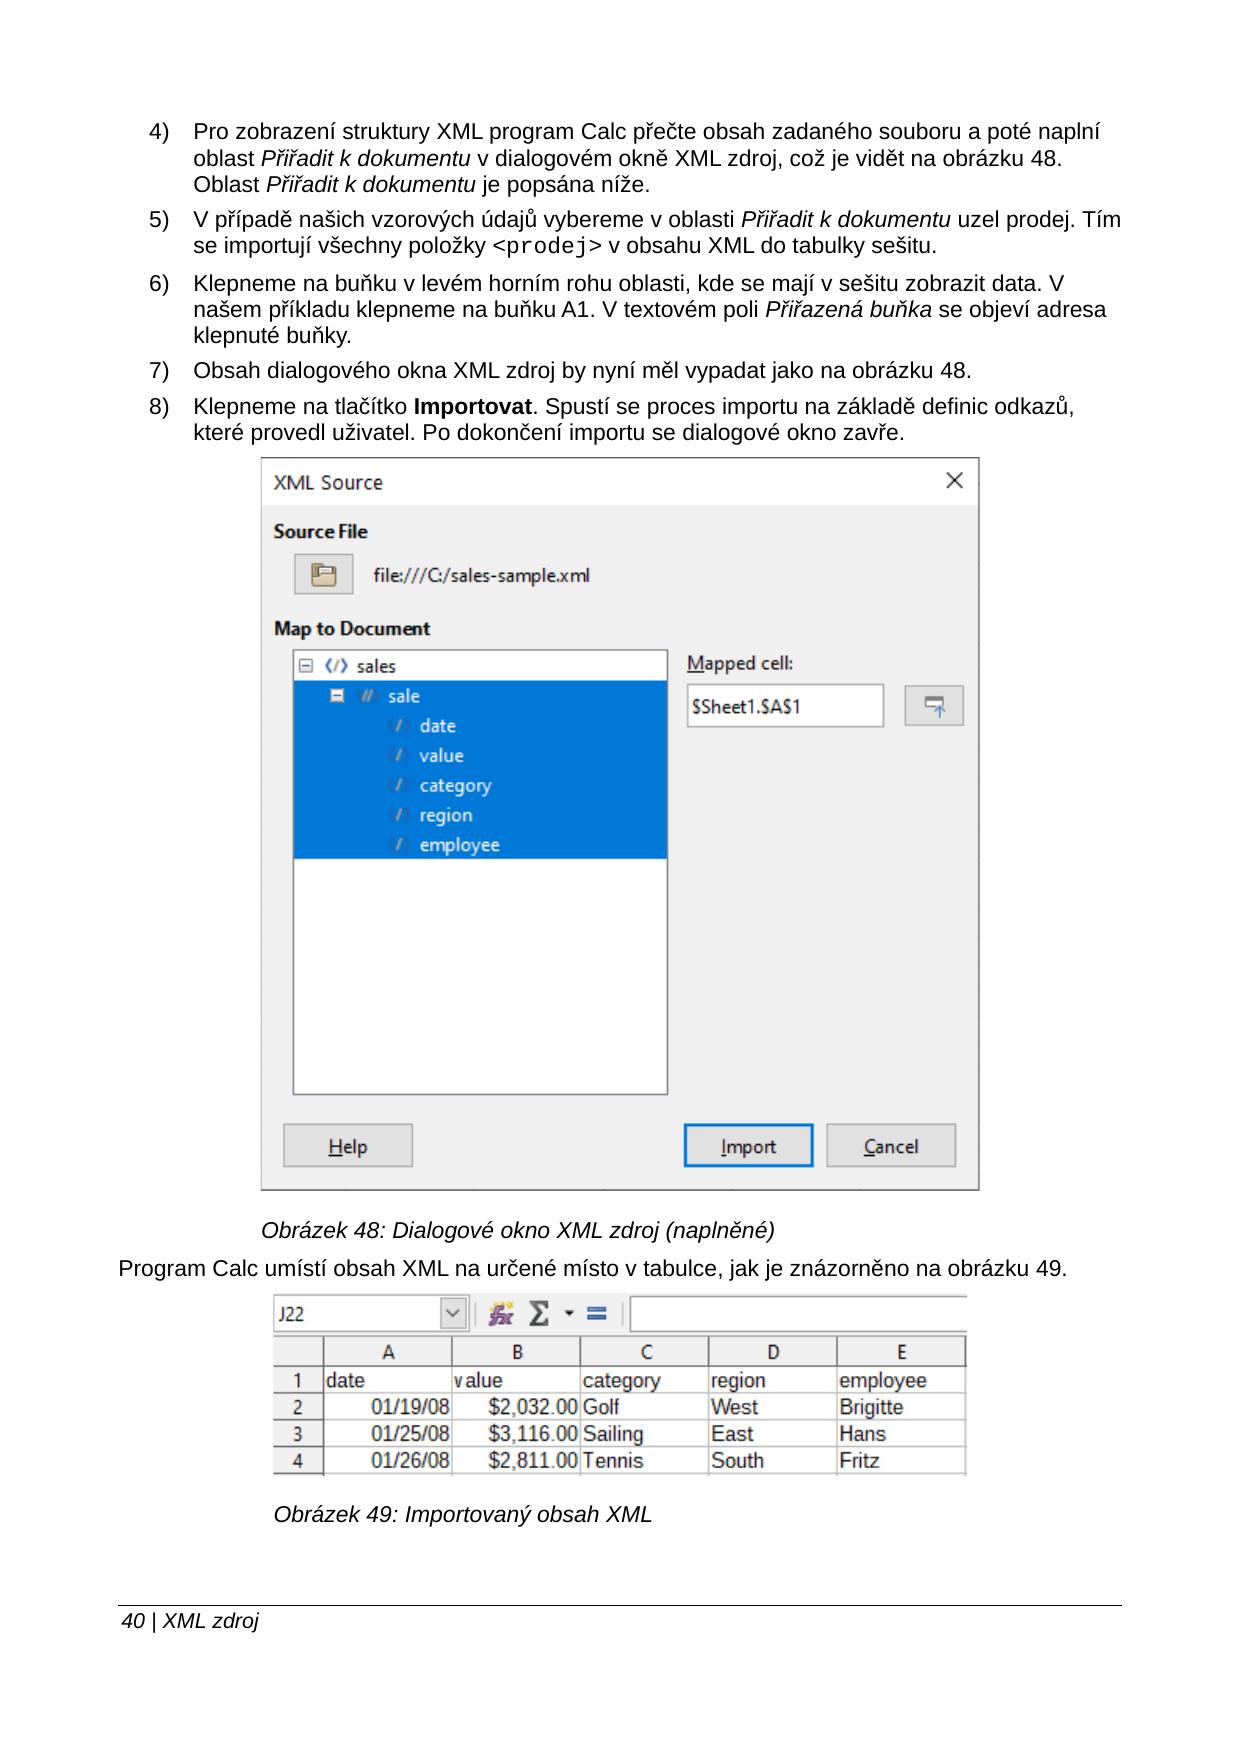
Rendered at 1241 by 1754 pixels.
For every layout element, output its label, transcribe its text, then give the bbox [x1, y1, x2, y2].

list Klepneme na tlačítko Importovat. Spustí se proces importu na základě definic odkazů, které provedl uživatel. Po dokončení importu se dialogové okno zavře. [169, 393, 1122, 445]
picture [273, 1293, 968, 1476]
list Pro zobrazení struktury XML program Calc přečte obsah zadaného souboru a poté naplní oblast Přiřadit k dokumentu v dialogovém okně XML zdroj, což je vidět na obrázku 48. Oblast Přiřadit k dokumentu je popsána níže. [169, 118, 1122, 197]
picture [260, 457, 980, 1191]
list V případě našich vzorových údajů vybereme v oblasti Přiřadit k dokumentu uzel prodej. Tím se importují všechny položky <prodej> v obsahu XML do tabulky sešitu. [169, 206, 1122, 261]
list Obsah dialogového okna XML zdroj by nyní měl vypadat jako na obrázku 48. [169, 357, 1122, 384]
text Obrázek 49: Importovaný obsah XML [273, 1476, 967, 1528]
text Program Calc umístí obsah XML na určené místo v tabulce, jak je znázorněno na obrázku 49. [118, 1255, 1122, 1281]
text Obrázek 48: Dialogové okno XML zdroj (naplněné) [261, 1191, 979, 1243]
list Klepneme na buňku v levém horním rohu oblasti, kde se mají v sešitu zobrazit data. V našem příkladu klepneme na buňku A1. V textovém poli Přiřazená buňka se objeví adresa klepnuté buňky. [169, 269, 1122, 349]
